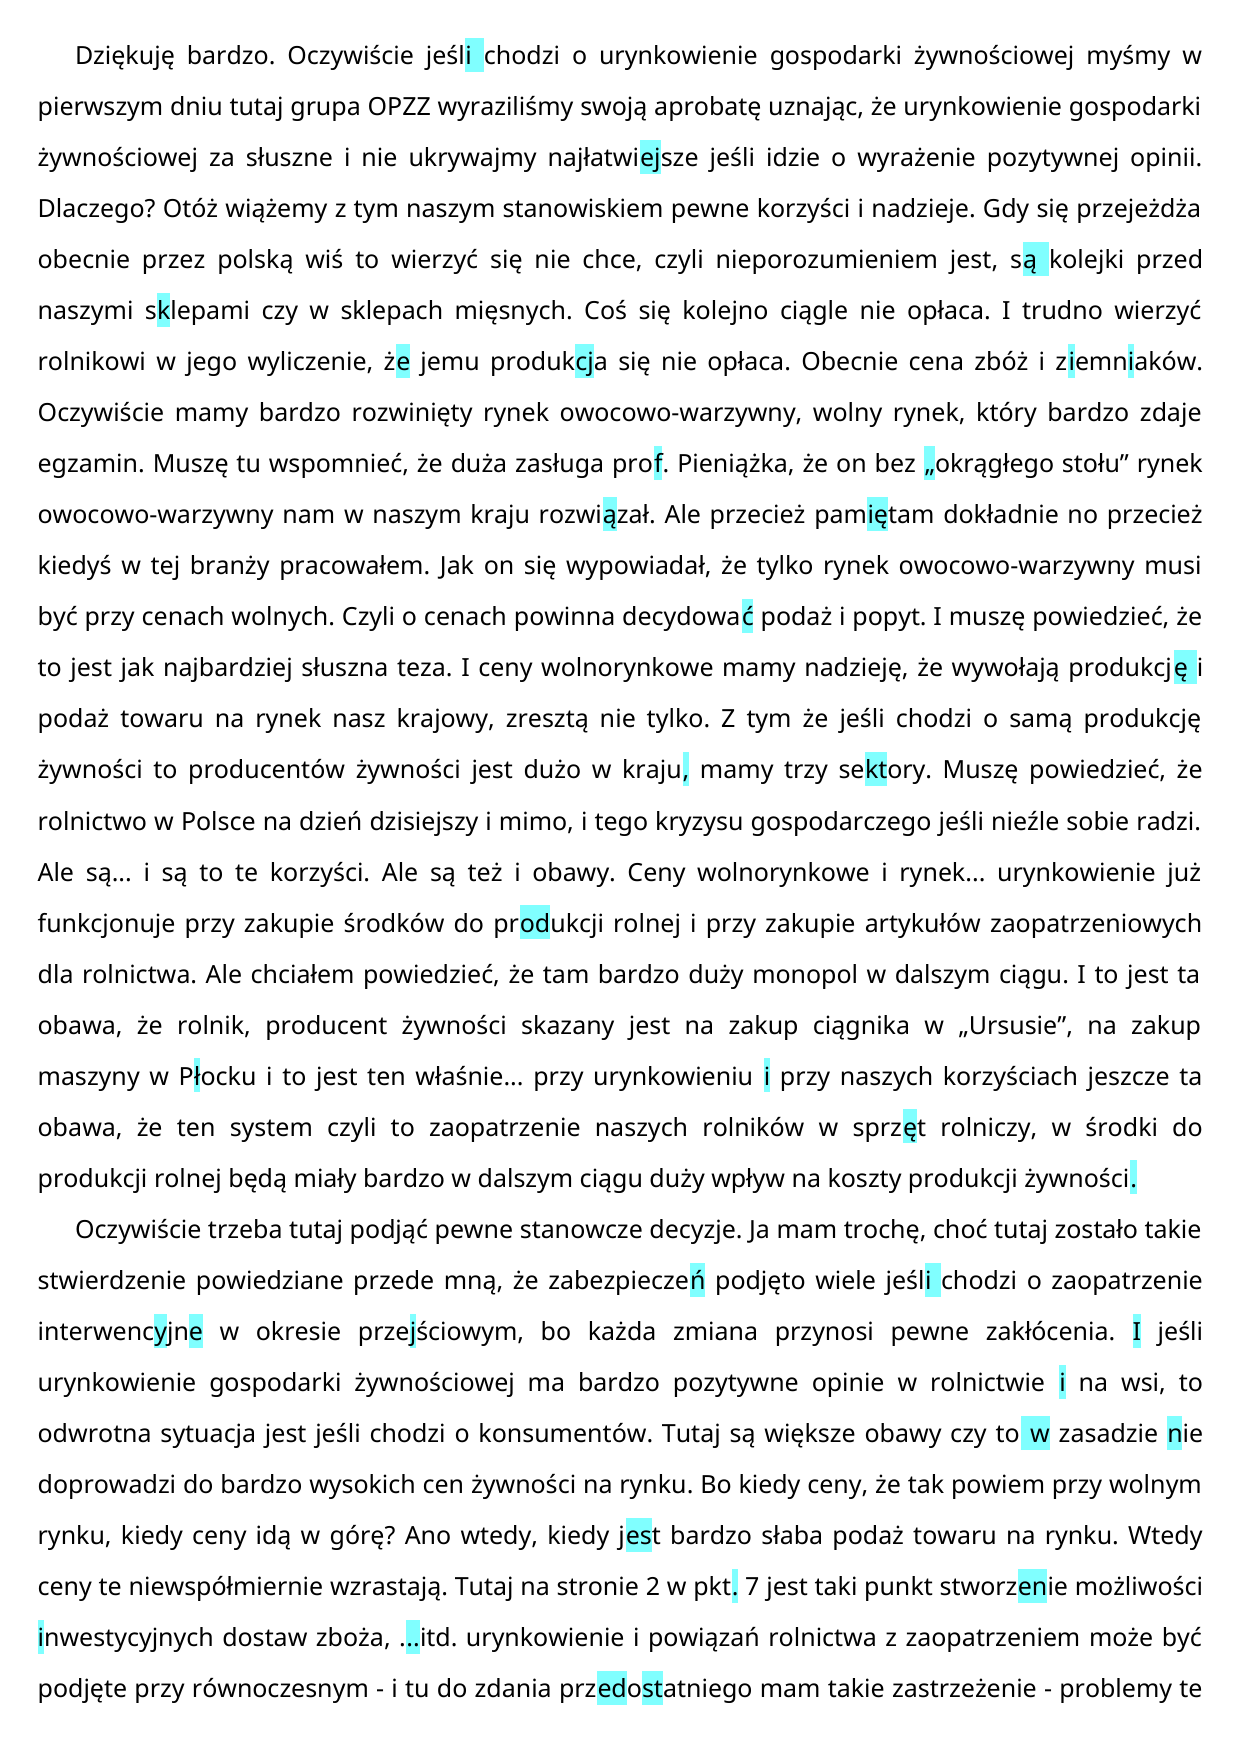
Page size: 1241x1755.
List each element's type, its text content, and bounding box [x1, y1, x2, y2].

text Dziękuję bardzo. Oczywiście jeśli chodzi o urynkowienie gospodarki żywnościowej myśmy w pierwszym dniu tutaj grupa OPZZ wyraziliśmy swoją aprobatę uznając, że urynkowienie gospodarki żywnościowej za słuszne i nie ukrywajmy najłatwiejsze jeśli idzie o wyrażenie pozytywnej opinii. Dlaczego? Otóż wiążemy z tym naszym stanowiskiem pewne korzyści i nadzieje. Gdy się przejeżdża obecnie przez polską wiś to wierzyć się nie chce, czyli nieporozumieniem jest, są kolejki przed naszymi sklepami czy w sklepach mięsnych. Coś się kolejno ciągle nie opłaca. I trudno wierzyć rolnikowi w jego wyliczenie, że jemu produkcja się nie opłaca. Obecnie cena zbóż i ziemniaków. Oczywiście mamy bardzo rozwinięty rynek owocowo-warzywny, wolny rynek, który bardzo zdaje egzamin. Muszę tu wspomnieć, że duża zasługa prof. Pieniążka, że on bez „okrągłego stołu” rynek owocowo-warzywny nam w naszym kraju rozwiązał. Ale przecież pamiętam dokładnie no przecież kiedyś w tej branży pracowałem. Jak on się wypowiadał, że tylko rynek owocowo-warzywny musi być przy cenach wolnych. Czyli o cenach powinna decydować podaż i popyt. I muszę powiedzieć, że to jest jak najbardziej słuszna teza. I ceny wolnorynkowe mamy nadzieję, że wywołają produkcję i podaż towaru na rynek nasz krajowy, zresztą nie tylko. Z tym że jeśli chodzi o samą produkcję żywności to producentów żywności jest dużo w kraju, mamy trzy sektory. Muszę powiedzieć, że rolnictwo w Polsce na dzień dzisiejszy i mimo, i tego kryzysu gospodarczego jeśli nieźle sobie radzi. Ale są... i są to te korzyści. Ale są też i obawy. Ceny wolnorynkowe i rynek... urynkowienie już funkcjonuje przy zakupie środków do produkcji rolnej i przy zakupie artykułów zaopatrzeniowych dla rolnictwa. Ale chciałem powiedzieć, że tam bardzo duży monopol w dalszym ciągu. I to jest ta obawa, że rolnik, producent żywności skazany jest na zakup ciągnika w „Ursusie”, na zakup maszyny w Płocku i to jest ten właśnie... przy urynkowieniu i przy naszych korzyściach jeszcze ta obawa, że ten system czyli to zaopatrzenie naszych rolników w sprzęt rolniczy, w środki do produkcji rolnej będą miały bardzo w dalszym ciągu duży wpływ na koszty produkcji żywności. [37, 37, 1203, 1194]
text Oczywiście trzeba tutaj podjąć pewne stanowcze decyzje. Ja mam trochę, choć tutaj zostało takie stwierdzenie powiedziane przede mną, że zabezpieczeń podjęto wiele jeśli chodzi o zaopatrzenie interwencyjne w okresie przejściowym, bo każda zmiana przynosi pewne zakłócenia. I jeśli urynkowienie gospodarki żywnościowej ma bardzo pozytywne opinie w rolnictwie i na wsi, to odwrotna sytuacja jest jeśli chodzi o konsumentów. Tutaj są większe obawy czy to w zasadzie nie doprowadzi do bardzo wysokich cen żywności na rynku. Bo kiedy ceny, że tak powiem przy wolnym rynku, kiedy ceny idą w górę? Ano wtedy, kiedy jest bardzo słaba podaż towaru na rynku. Wtedy ceny te niewspółmiernie wzrastają. Tutaj na stronie 2 w pkt. 7 jest taki punkt stworzenie możliwości inwestycyjnych dostaw zboża, ...itd. urynkowienie i powiązań rolnictwa z zaopatrzeniem może być podjęte przy równoczesnym - i tu do zdania przedostatniego mam takie zastrzeżenie - problemy te [37, 1211, 1203, 1705]
